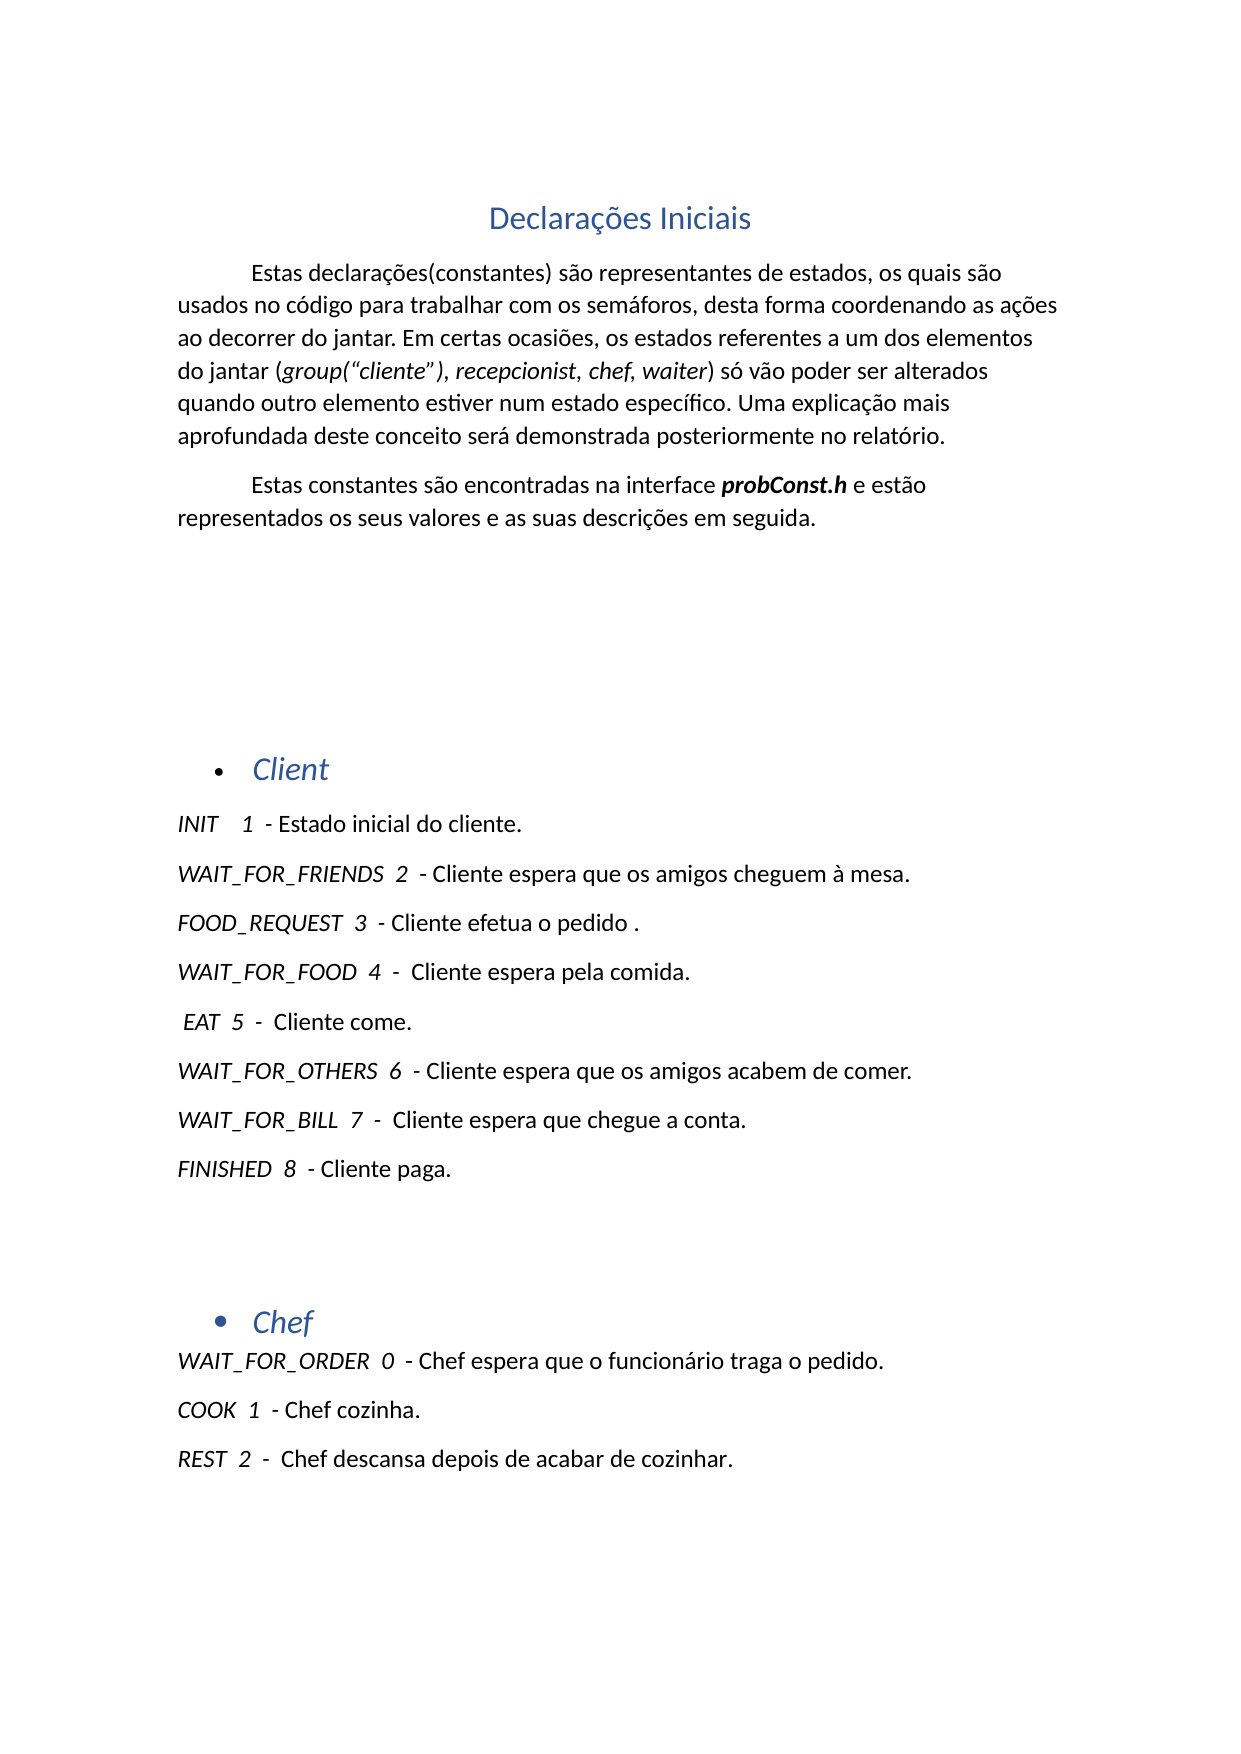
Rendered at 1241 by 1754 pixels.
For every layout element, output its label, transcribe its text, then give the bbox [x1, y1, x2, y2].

text FINISHED 8 - Cliente paga. [177, 1153, 1063, 1184]
text WAIT_FOR_OTHERS 6 - Cliente espera que os amigos acabem de comer. [177, 1055, 1063, 1085]
text WAIT_FOR_FRIENDS 2 - Cliente espera que os amigos cheguem à mesa. [177, 858, 1063, 888]
text REST 2 - Chef descansa depois de acabar de cozinhar. [177, 1443, 1063, 1474]
text Estas constantes são encontradas na interface probConst.h e estão representados os seus valores e as suas descrições em seguida. [177, 469, 1063, 532]
text COOK 1 - Chef cozinha. [177, 1394, 1063, 1424]
text Declarações Iniciais [177, 197, 1063, 238]
text EAT 5 - Cliente come. [177, 1006, 1063, 1036]
text WAIT_FOR_BILL 7 - Cliente espera que chegue a conta. [177, 1104, 1063, 1135]
text WAIT_FOR_ORDER 0 - Chef espera que o funcionário traga o pedido. [177, 1345, 1063, 1375]
text Estas declarações(constantes) são representantes de estados, os quais são usados no código para trabalhar com os semáforos, desta forma coordenando as ações ao decorrer do jantar. Em certas ocasiões, os estados referentes a um dos elementos do jantar (group(“cliente”), recepcionist, chef, waiter) só vão poder ser alterados quando outro elemento estiver num estado específico. Uma explicação mais aprofundada deste conceito será demonstrada posteriormente no relatório. [177, 257, 1063, 451]
text FOOD_REQUEST 3 - Cliente efetua o pedido . [177, 907, 1063, 938]
list Chef [215, 1301, 1063, 1342]
text WAIT_FOR_FOOD 4 - Cliente espera pela comida. [177, 956, 1063, 987]
list Client [215, 748, 1063, 789]
text INIT 1 - Estado inicial do cliente. [177, 808, 1063, 839]
